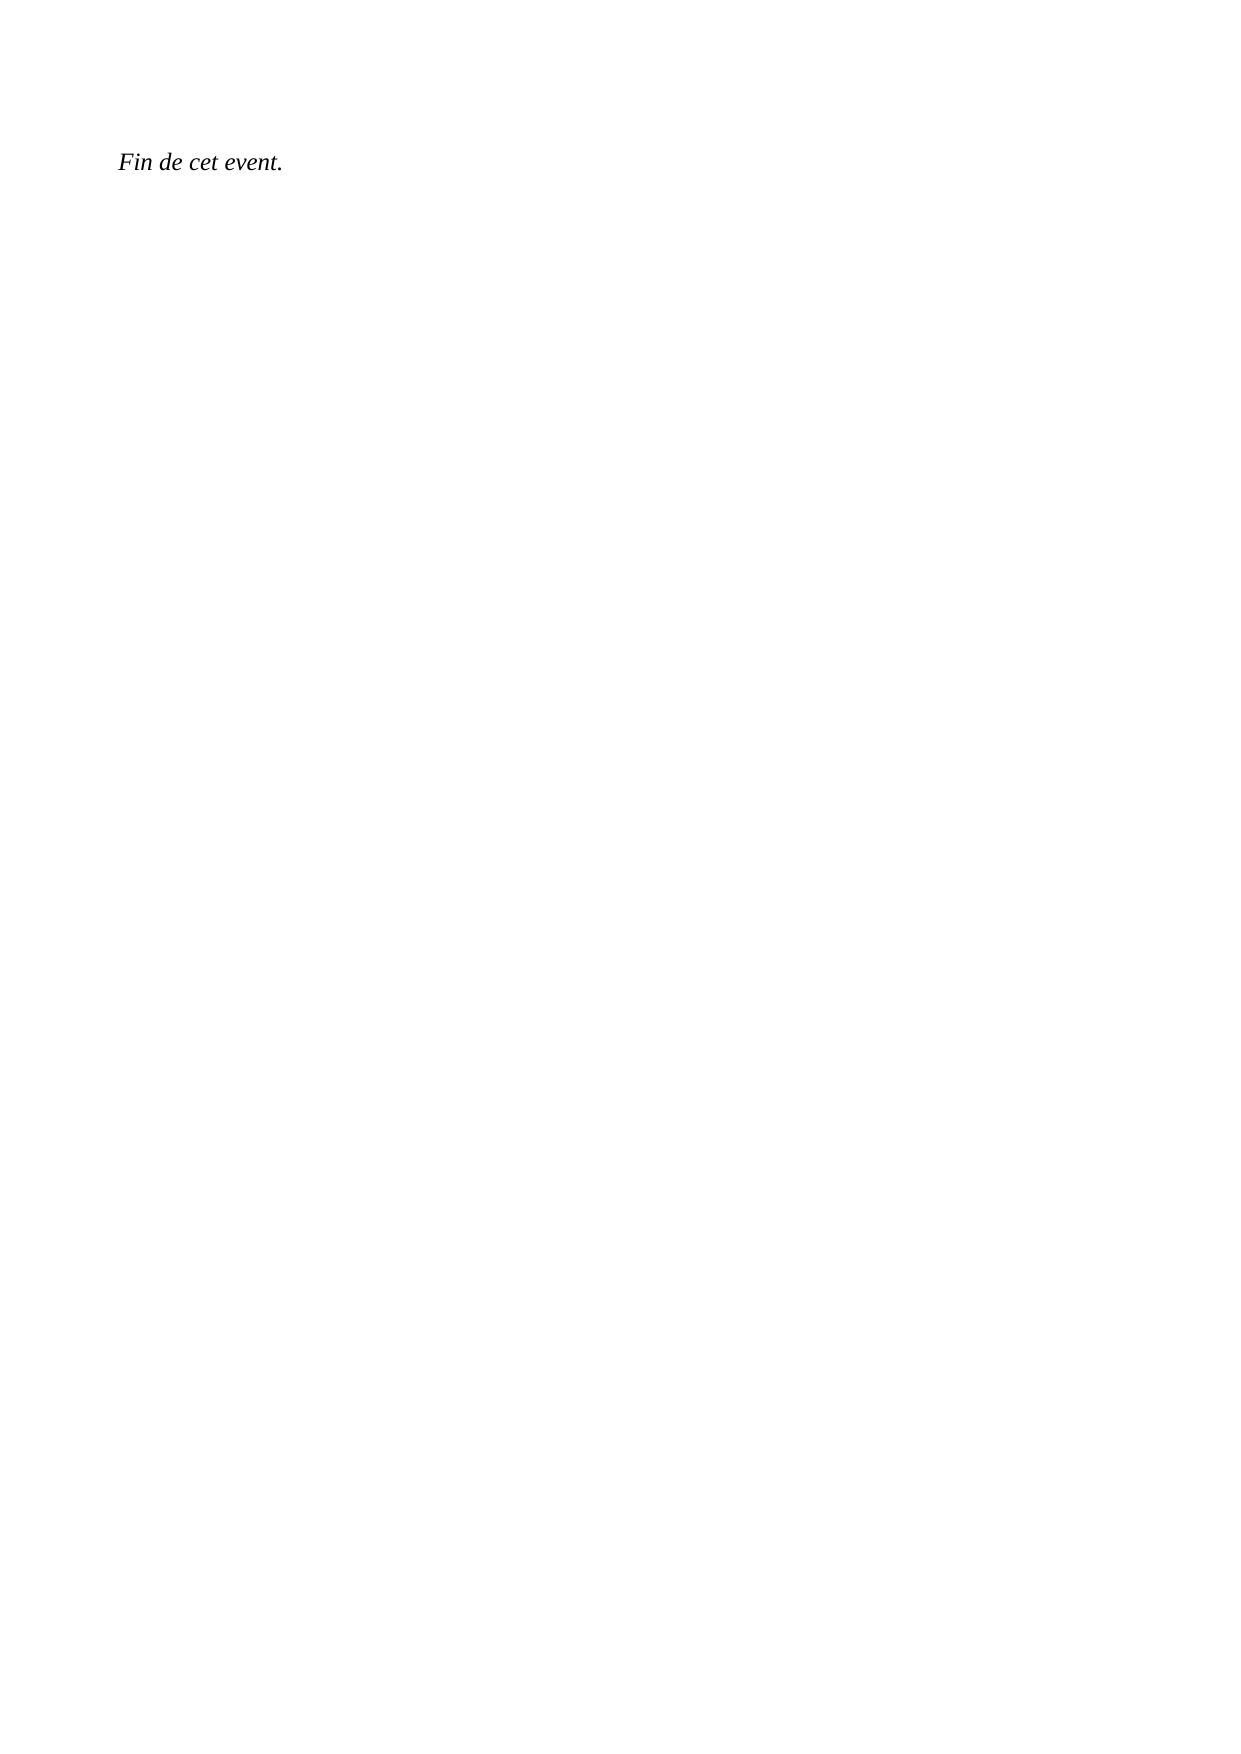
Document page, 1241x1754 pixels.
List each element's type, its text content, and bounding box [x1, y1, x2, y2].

text Fin de cet event. [118, 147, 1122, 176]
